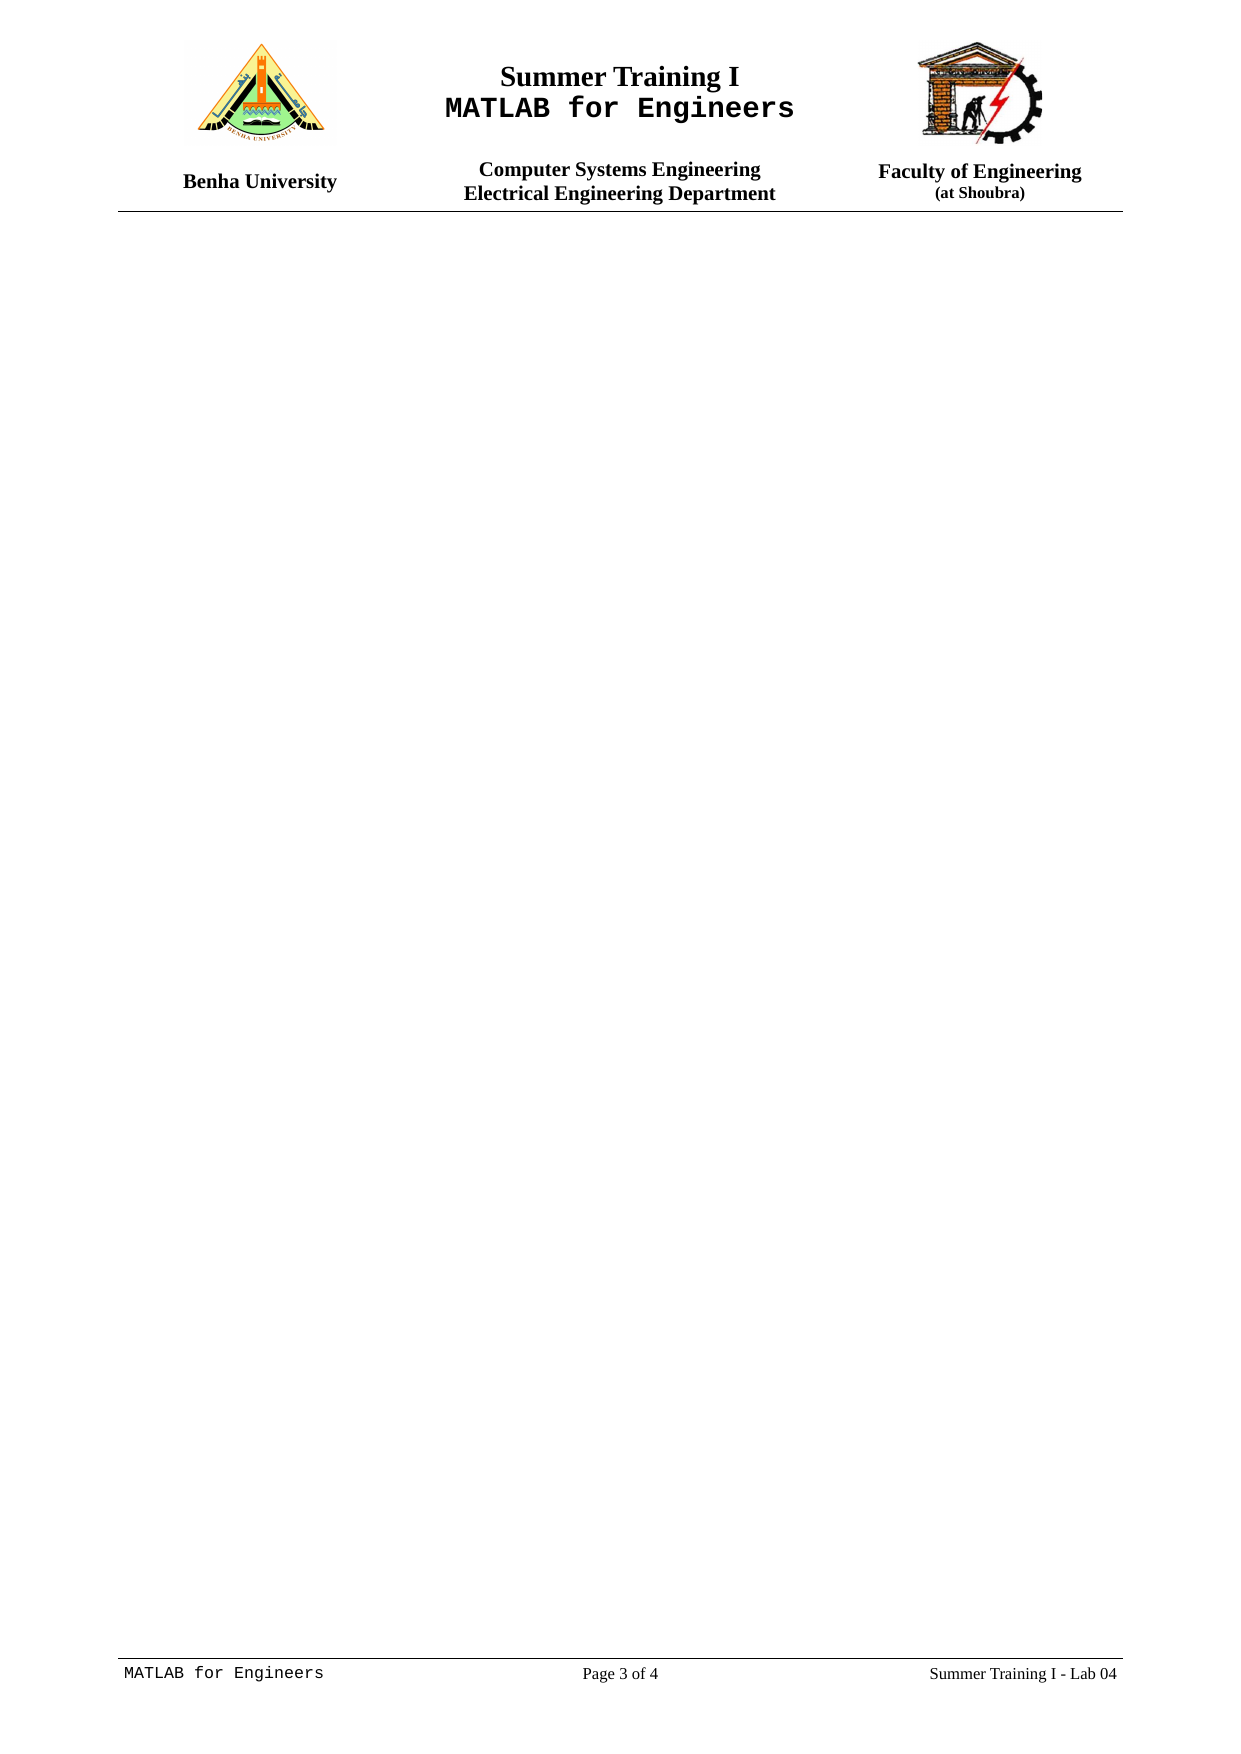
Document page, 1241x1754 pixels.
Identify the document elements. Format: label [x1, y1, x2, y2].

picture [183, 40, 337, 146]
picture [917, 40, 1043, 146]
